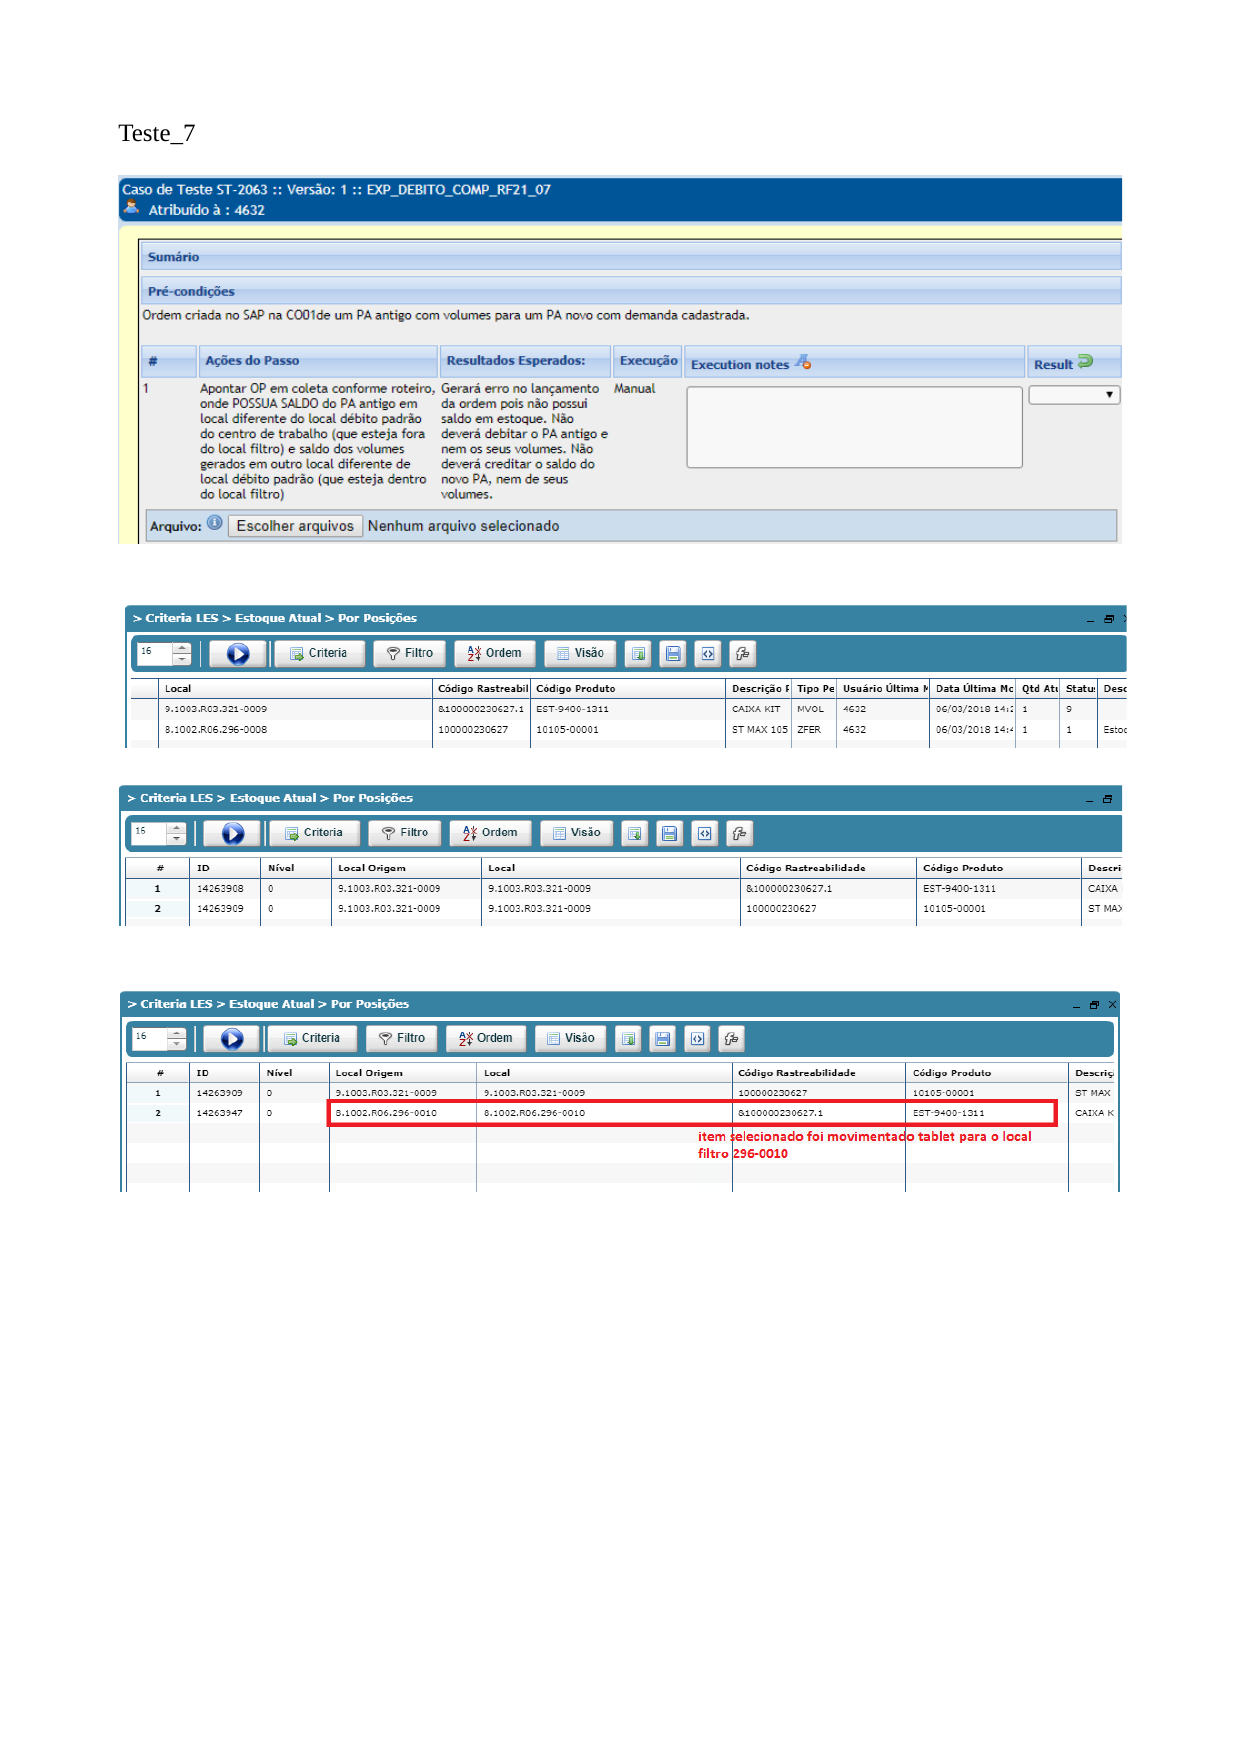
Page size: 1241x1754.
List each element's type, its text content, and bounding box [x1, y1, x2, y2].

picture [118, 983, 1123, 1192]
text Teste_7 [118, 118, 1122, 147]
picture [122, 596, 1127, 748]
